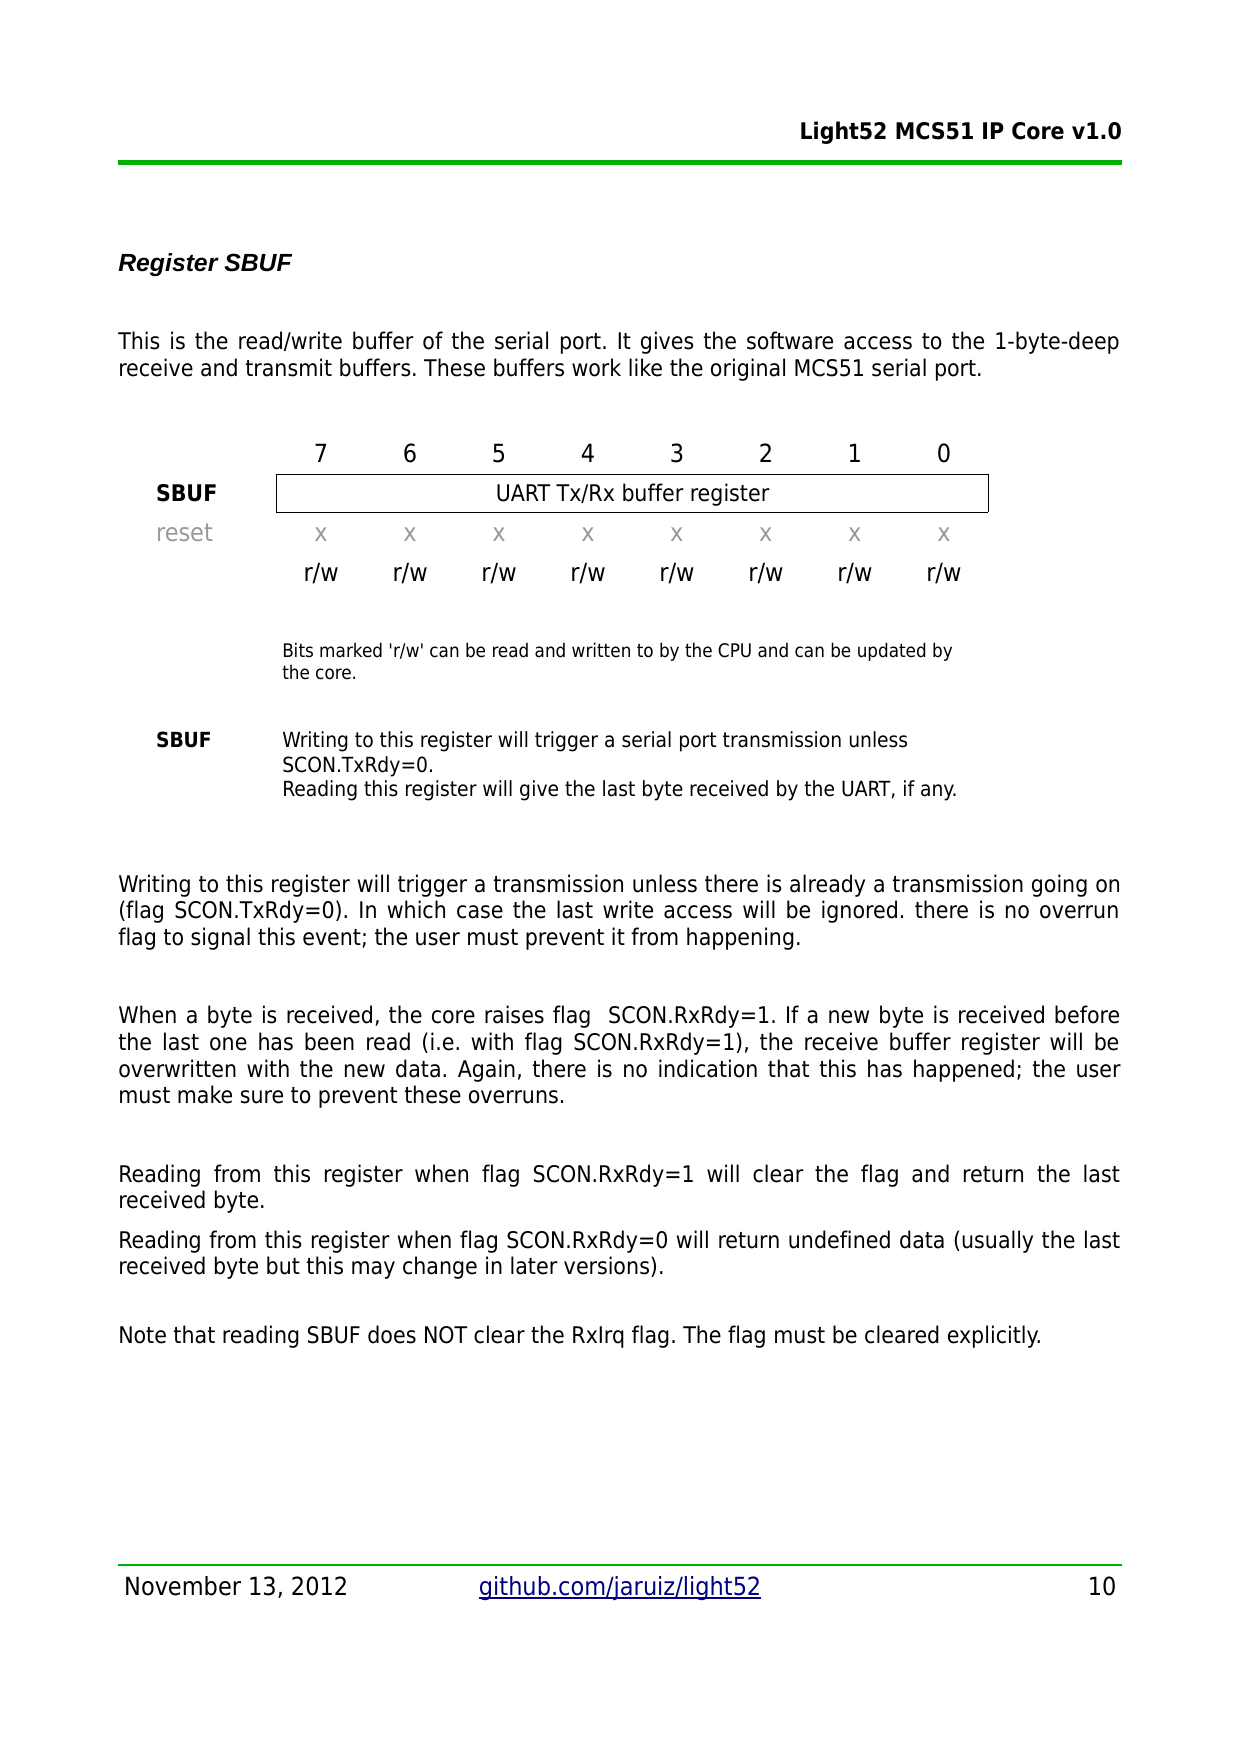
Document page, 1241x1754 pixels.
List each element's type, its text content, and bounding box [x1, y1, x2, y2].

table_cell [150, 553, 276, 593]
table_cell x [276, 513, 365, 553]
table_cell x [632, 513, 721, 553]
table_cell x [454, 513, 543, 553]
table_cell [150, 634, 276, 689]
table_cell r/w [454, 553, 543, 593]
table_header 6 [365, 433, 454, 474]
table_cell Bits marked 'r/w' can be read and written to by the CPU and can be updated by the core. [276, 634, 988, 689]
table_header 7 [276, 433, 365, 474]
table_header 1 [810, 433, 899, 474]
table_cell x [810, 513, 899, 553]
table_cell [276, 689, 988, 723]
table_header 0 [899, 433, 988, 474]
table_cell [150, 594, 276, 634]
table_cell UART Tx/Rx buffer register [277, 475, 988, 512]
table_cell r/w [721, 553, 810, 593]
subtitle Register SBUF [118, 248, 1122, 277]
table_cell r/w [365, 553, 454, 593]
table_cell x [365, 513, 454, 553]
table_cell Writing to this register will trigger a serial port transmission unless SCON.TxRdy=0. Reading this register will give the last byte received by the UART, if any. [276, 723, 988, 807]
text Reading from this register when flag SCON.RxRdy=1 will clear the flag and return the last received byte. [118, 1161, 1122, 1214]
table_header 2 [721, 433, 810, 474]
table_cell r/w [276, 553, 365, 593]
table_cell [276, 594, 988, 634]
text Reading from this register when flag SCON.RxRdy=0 will return undefined data (usually the last received byte but this may change in later versions). [118, 1227, 1122, 1280]
table_cell r/w [899, 553, 988, 593]
table_cell x [721, 513, 810, 553]
table_header 4 [543, 433, 632, 474]
text Note that reading SBUF does NOT clear the RxIrq flag. The flag must be cleared explicitly. [118, 1322, 1122, 1348]
table_header 5 [454, 433, 543, 474]
table_cell reset [150, 512, 276, 553]
text When a byte is received, the core raises flag SCON.RxRdy=1. If a new byte is received before the last one has been read (i.e. with flag SCON.RxRdy=1), the receive buffer register will be overwritten with the new data. Again, there is no indication that this has happened; the user must make sure to prevent these overruns. [118, 1003, 1122, 1109]
table_cell r/w [543, 553, 632, 593]
table_cell [150, 689, 276, 723]
table_header [150, 433, 276, 474]
table_cell SBUF [150, 474, 276, 512]
table_cell x [543, 513, 632, 553]
table_cell r/w [632, 553, 721, 593]
table_cell x [899, 513, 988, 553]
table_cell r/w [810, 553, 899, 593]
text Writing to this register will trigger a transmission unless there is already a transmission going on (flag SCON.TxRdy=0). In which case the last write access will be ignored. there is no overrun flag to signal this event; the user must prevent it from happening. [118, 871, 1122, 951]
table_cell SBUF [150, 723, 276, 807]
table_header 3 [632, 433, 721, 474]
text This is the read/write buffer of the serial port. It gives the software access to the 1-byte-deep receive and transmit buffers. These buffers work like the original MCS51 serial port. [118, 328, 1122, 382]
